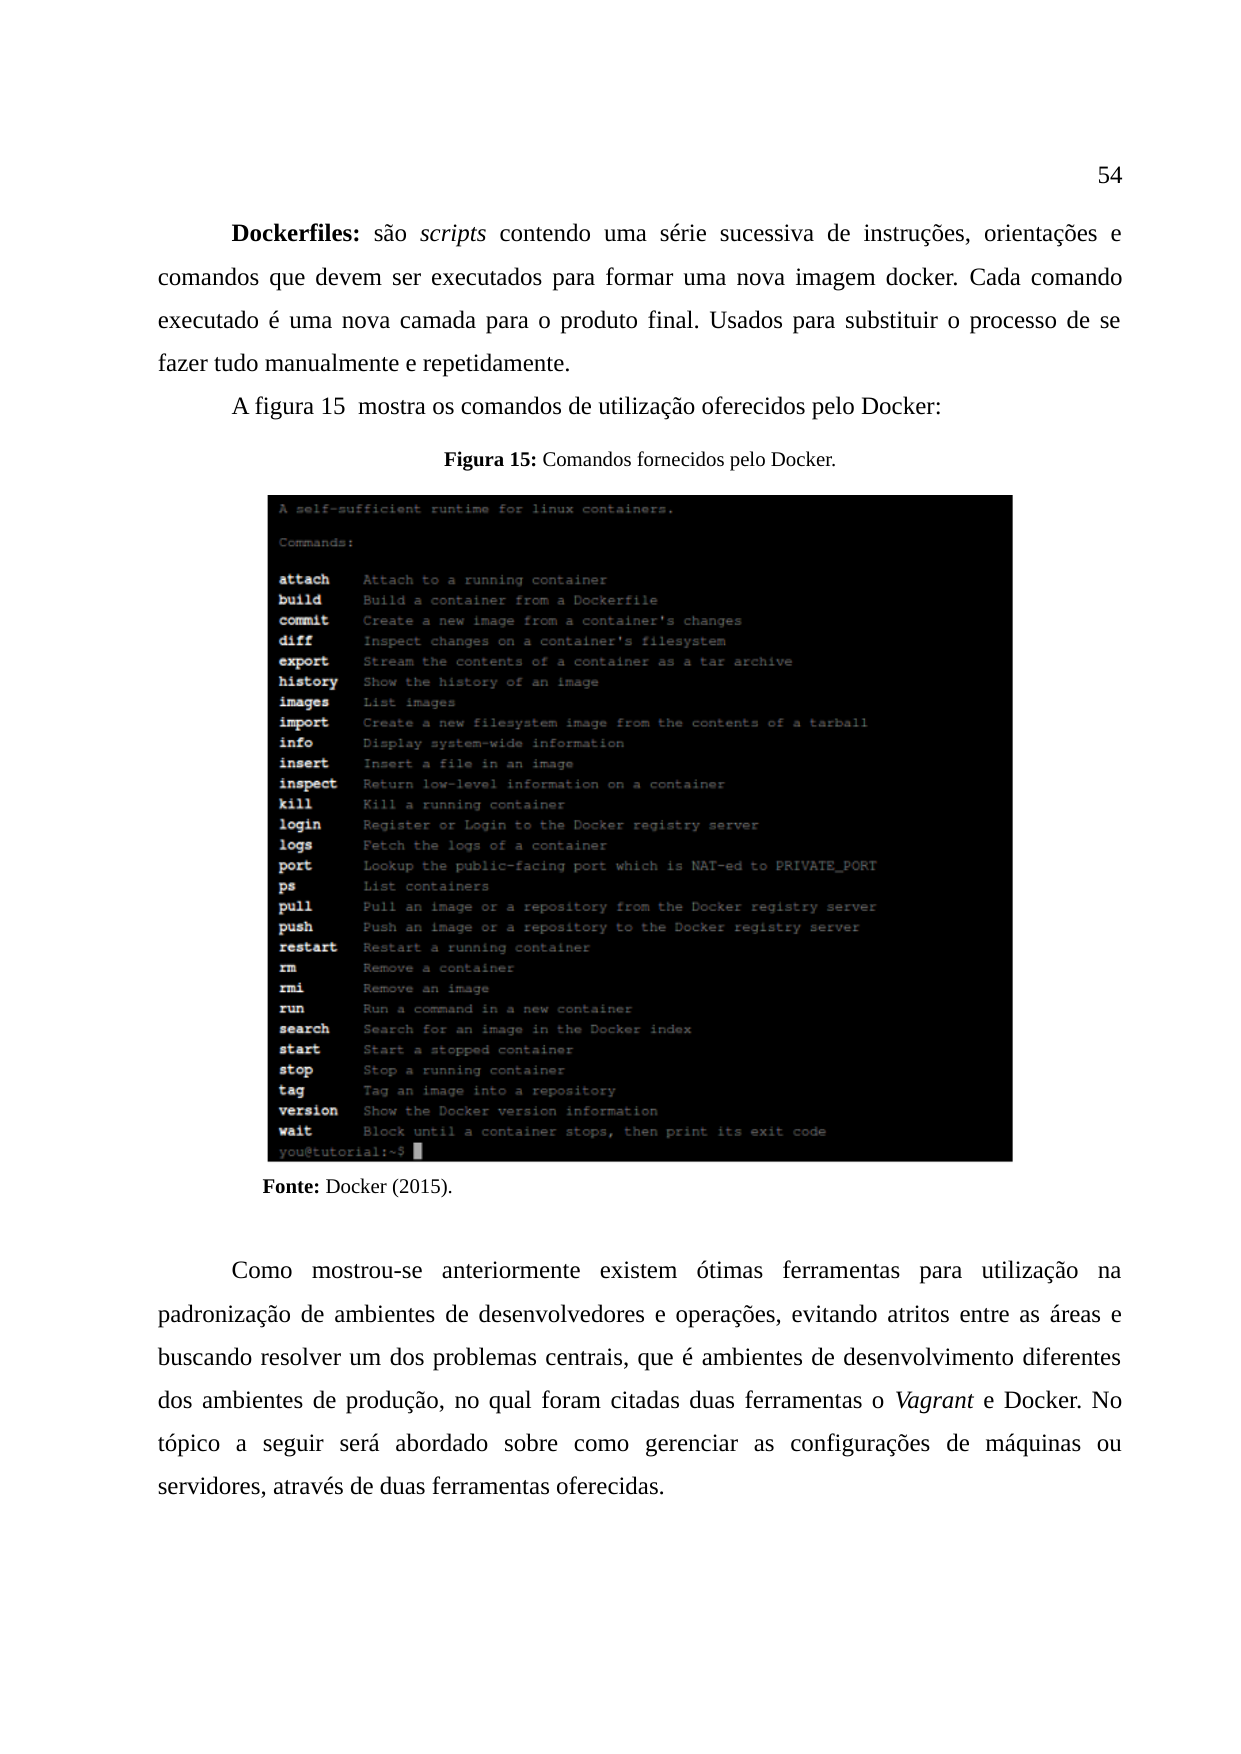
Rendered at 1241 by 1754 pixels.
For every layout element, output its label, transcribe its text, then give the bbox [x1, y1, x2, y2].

text A figura 15 mostra os comandos de utilização oferecidos pelo Docker: [158, 391, 1122, 420]
text Dockerfiles: são scripts contendo uma série sucessiva de instruções, orientações e comandos que devem ser executados para formar uma nova imagem docker. Cada comando executado é uma nova camada para o produto final. Usados para substituir o processo de se fazer tudo manualmente e repetidamente. [158, 218, 1122, 377]
text Como mostrou-se anteriormente existem ótimas ferramentas para utilização na padronização de ambientes de desenvolvedores e operações, evitando atritos entre as áreas e buscando resolver um dos problemas centrais, que é ambientes de desenvolvimento diferentes dos ambientes de produção, no qual foram citadas duas ferramentas o Vagrant e Docker. No tópico a seguir será abordado sobre como gerenciar as configurações de máquinas ou servidores, através de duas ferramentas oferecidas. [158, 1256, 1122, 1500]
picture [267, 495, 1013, 1174]
text Figura 15: Comandos fornecidos pelo Docker. [262, 447, 1018, 471]
text Fonte: Docker (2015). [262, 496, 1018, 1198]
